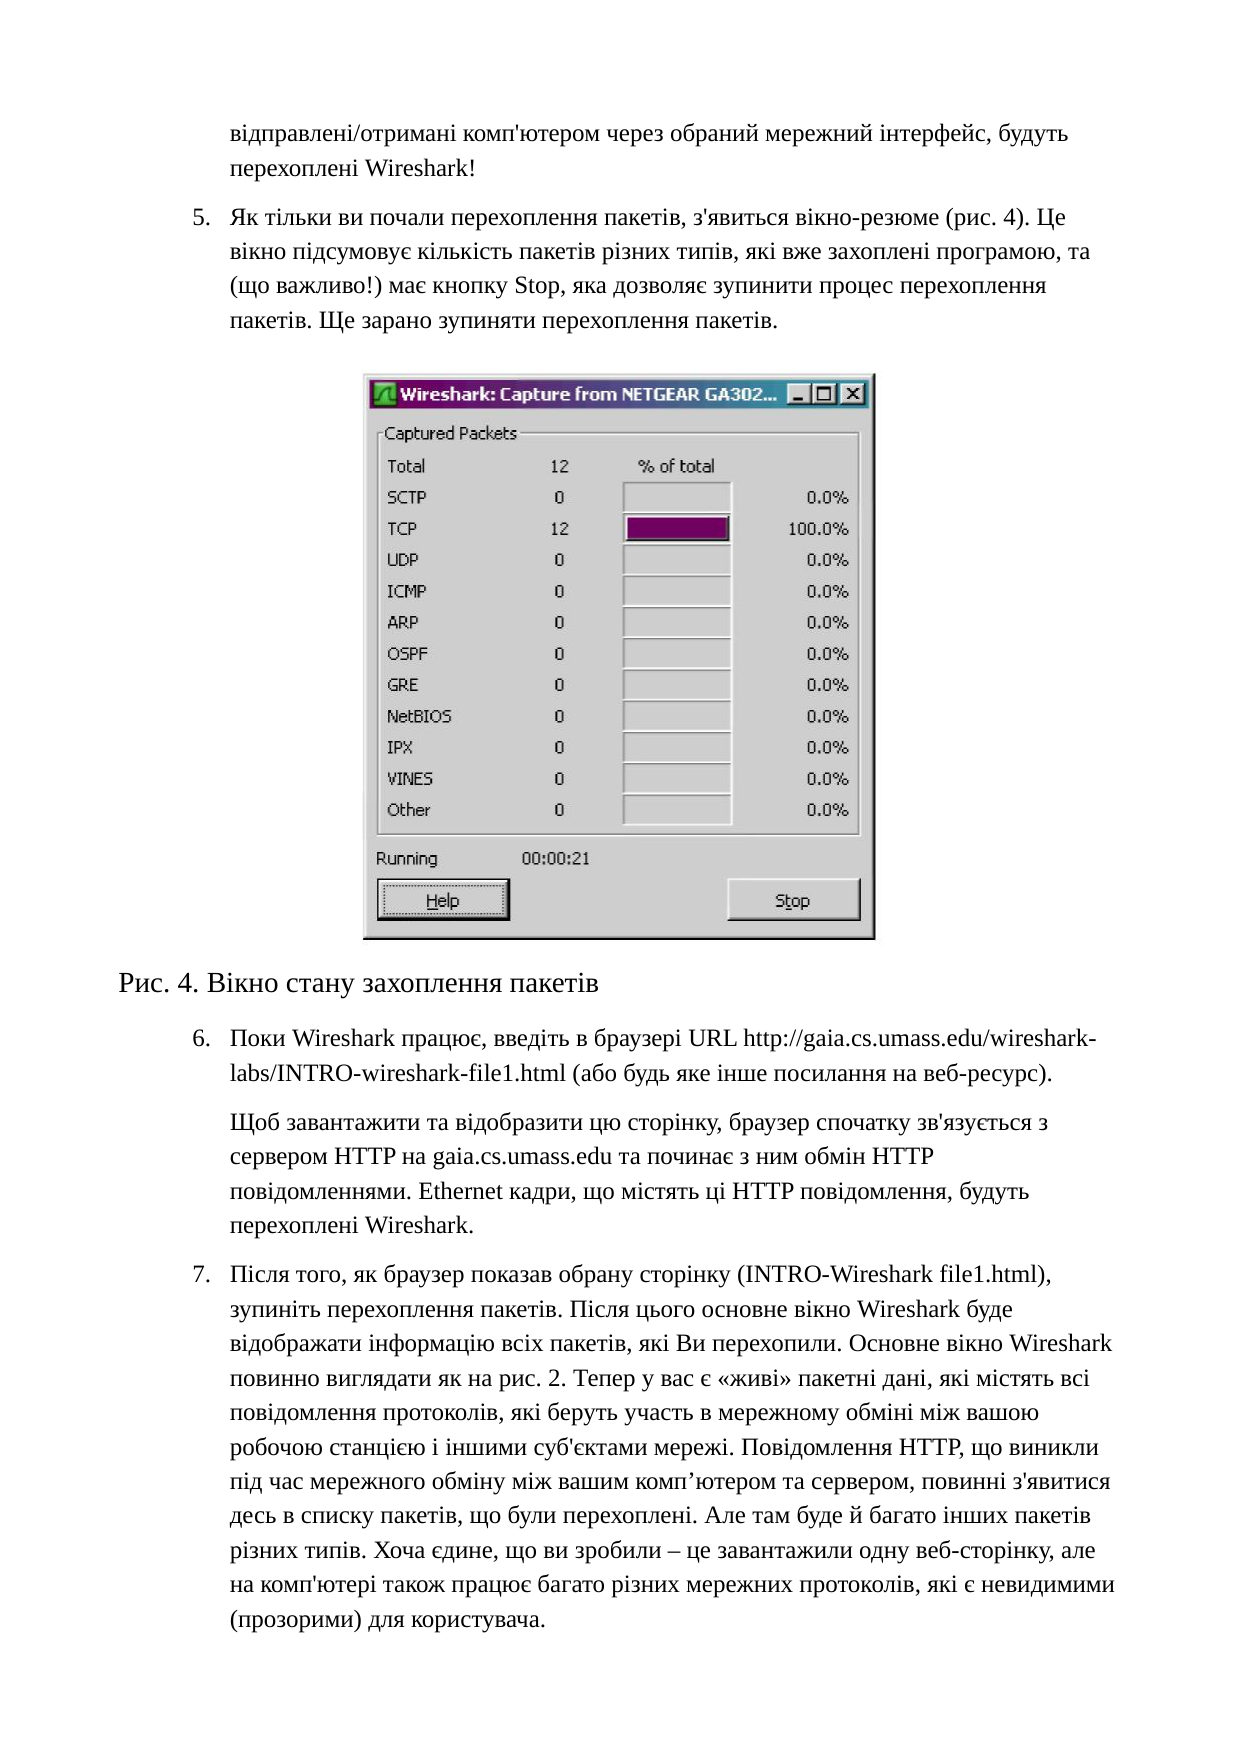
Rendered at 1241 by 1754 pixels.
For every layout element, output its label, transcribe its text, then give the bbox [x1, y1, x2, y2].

text Щоб завантажити та відобразити цю сторінку, браузер спочатку зв'язується з сервером HTTP на gaia.cs.umass.edu та починає з ним обмін HTTP повідомленнями. Ethernet кадри, що містять ці HTTP повідомлення, будуть перехоплені Wireshark. [229, 1107, 1122, 1239]
list Як тільки ви почали перехоплення пакетів, з'явиться вікно-резюме (рис. 4). Це вікно підсумовує кількість пакетів різних типів, які вже захоплені програмою, та (що важливо!) має кнопку Stop, яка дозволяє зупинити процес перехоплення пакетів. Ще зарано зупиняти перехоплення пакетів. [192, 202, 1122, 334]
list відправлені/отримані комп'ютером через обраний мережний інтерфейс, будуть перехоплені Wireshark! [192, 118, 1122, 181]
picture [298, 354, 942, 952]
text Рис. 4. Вікно стану захоплення пакетів [118, 965, 1122, 998]
list Поки Wireshark працює, введіть в браузері URL http://gaia.cs.umass.edu/wireshark-labs/INTRO-wireshark-file1.html (або будь яке інше посилання на веб-ресурс). [192, 1023, 1122, 1086]
list Після того, як браузер показав обрану сторінку (INTRO-Wireshark file1.html), зупиніть перехоплення пакетів. Після цього основне вікно Wireshark буде відображати інформацію всіх пакетів, які Ви перехопили. Основне вікно Wireshark повинно виглядати як на рис. 2. Тепер у вас є «живі» пакетні дані, які містять всі повідомлення протоколів, які беруть участь в мережному обміні між вашою робочою станцією і іншими суб'єктами мережі. Повідомлення HTTP, що виникли під час мережного обміну між вашим комп’ютером та сервером, повинні з'явитися десь в списку пакетів, що були перехоплені. Але там буде й багато інших пакетів різних типів. Хоча єдине, що ви зробили – це завантажили одну веб-сторінку, але на комп'ютері також працює багато різних мережних протоколів, які є невидимими (прозорими) для користувача. [192, 1259, 1122, 1633]
